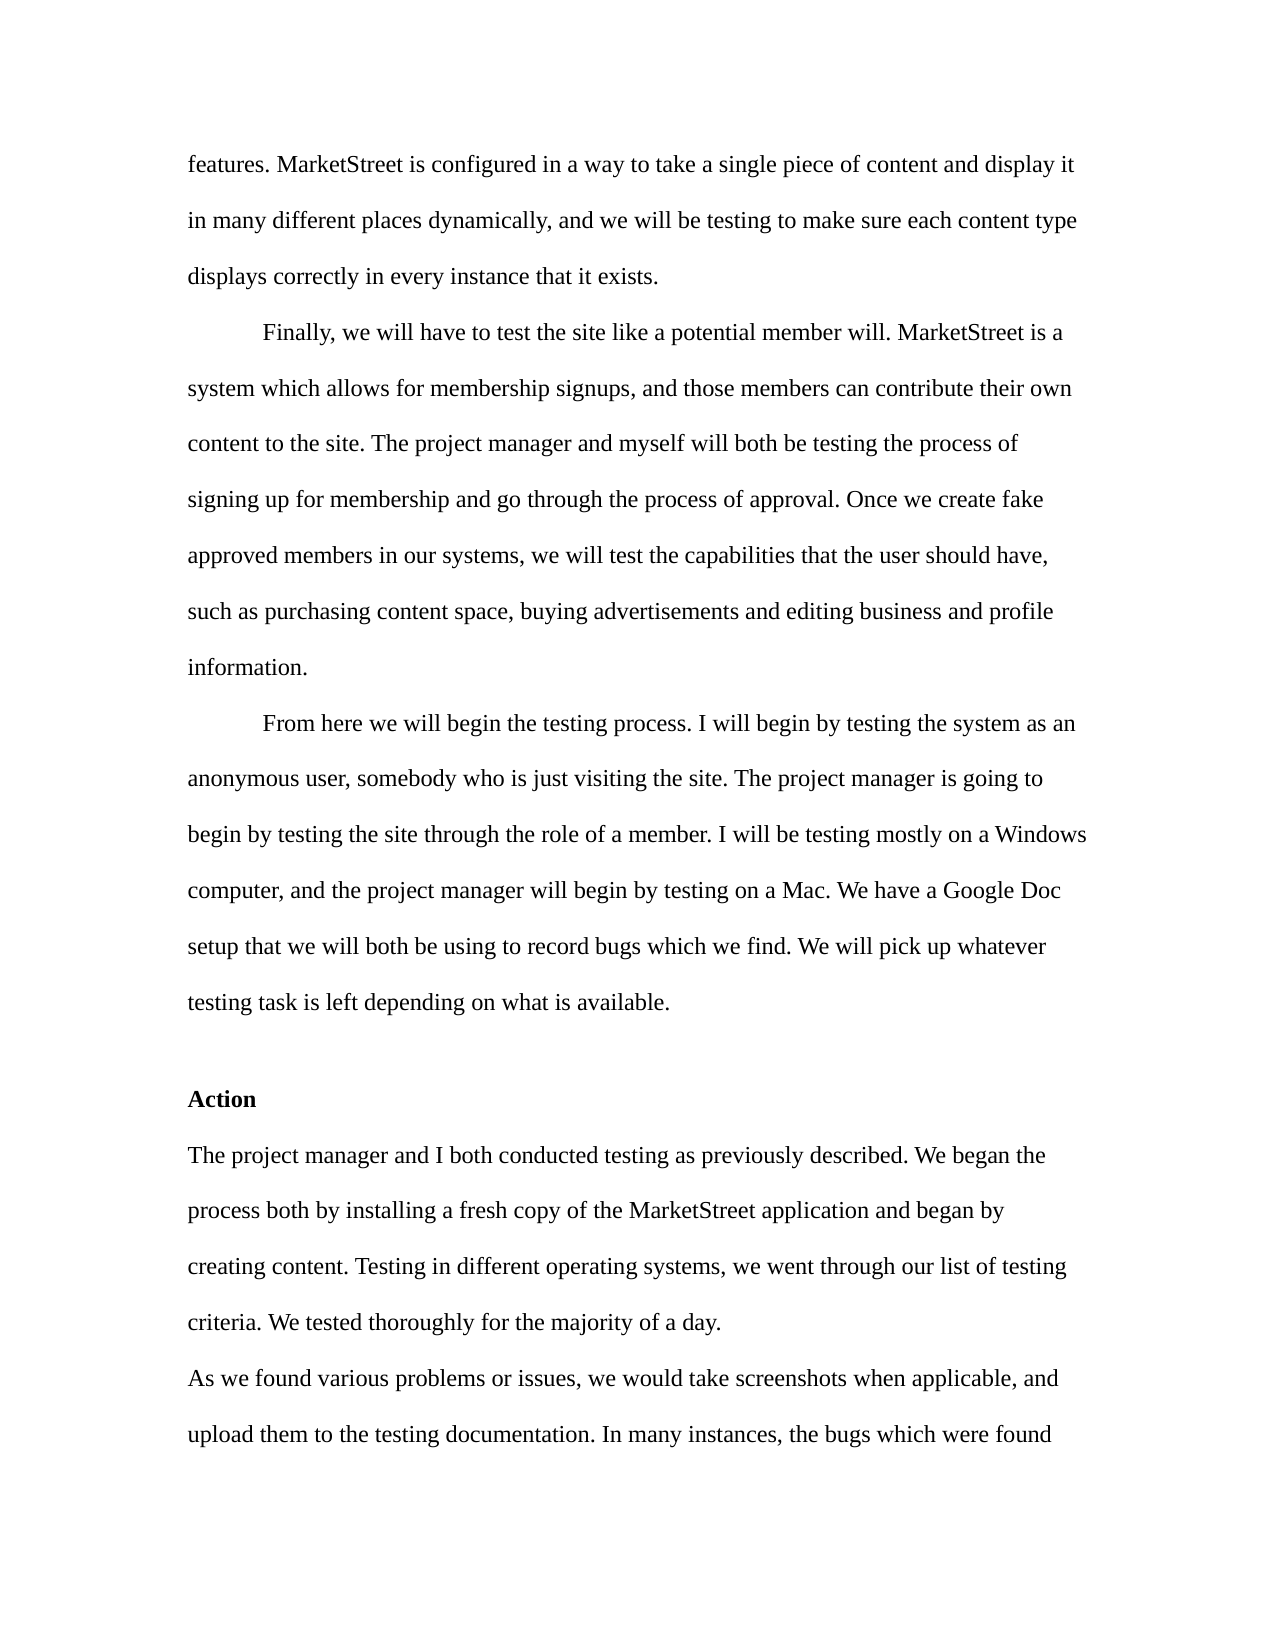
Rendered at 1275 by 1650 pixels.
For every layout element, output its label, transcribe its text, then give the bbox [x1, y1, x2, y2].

text The project manager and I both conducted testing as previously described. We began the process both by installing a fresh copy of the MarketStreet application and began by creating content. Testing in different operating systems, we went through our list of testing criteria. We tested thoroughly for the majority of a day. [187, 1140, 1087, 1336]
text From here we will begin the testing process. I will begin by testing the system as an anonymous user, somebody who is just visiting the site. The project manager is going to begin by testing the site through the role of a member. I will be testing mostly on a Windows computer, and the project manager will begin by testing on a Mac. We have a Google Doc setup that we will both be using to record bugs which we find. We will pick up whatever testing task is left depending on what is available. [187, 708, 1087, 1015]
text Action [187, 1084, 1087, 1112]
text As we found various problems or issues, we would take screenshots when applicable, and upload them to the testing documentation. In many instances, the bugs which were found [187, 1364, 1087, 1447]
text Finally, we will have to test the site like a potential member will. MarketStreet is a system which allows for membership signups, and those members can contribute their own content to the site. The project manager and myself will both be testing the process of signing up for membership and go through the process of approval. Once we create fake approved members in our systems, we will test the capabilities that the user should have, such as purchasing content space, buying advertisements and editing business and profile information. [187, 317, 1087, 680]
text features. MarketStreet is configured in a way to take a single piece of content and display it in many different places dynamically, and we will be testing to make sure each content type displays correctly in every instance that it exists. [187, 150, 1087, 289]
